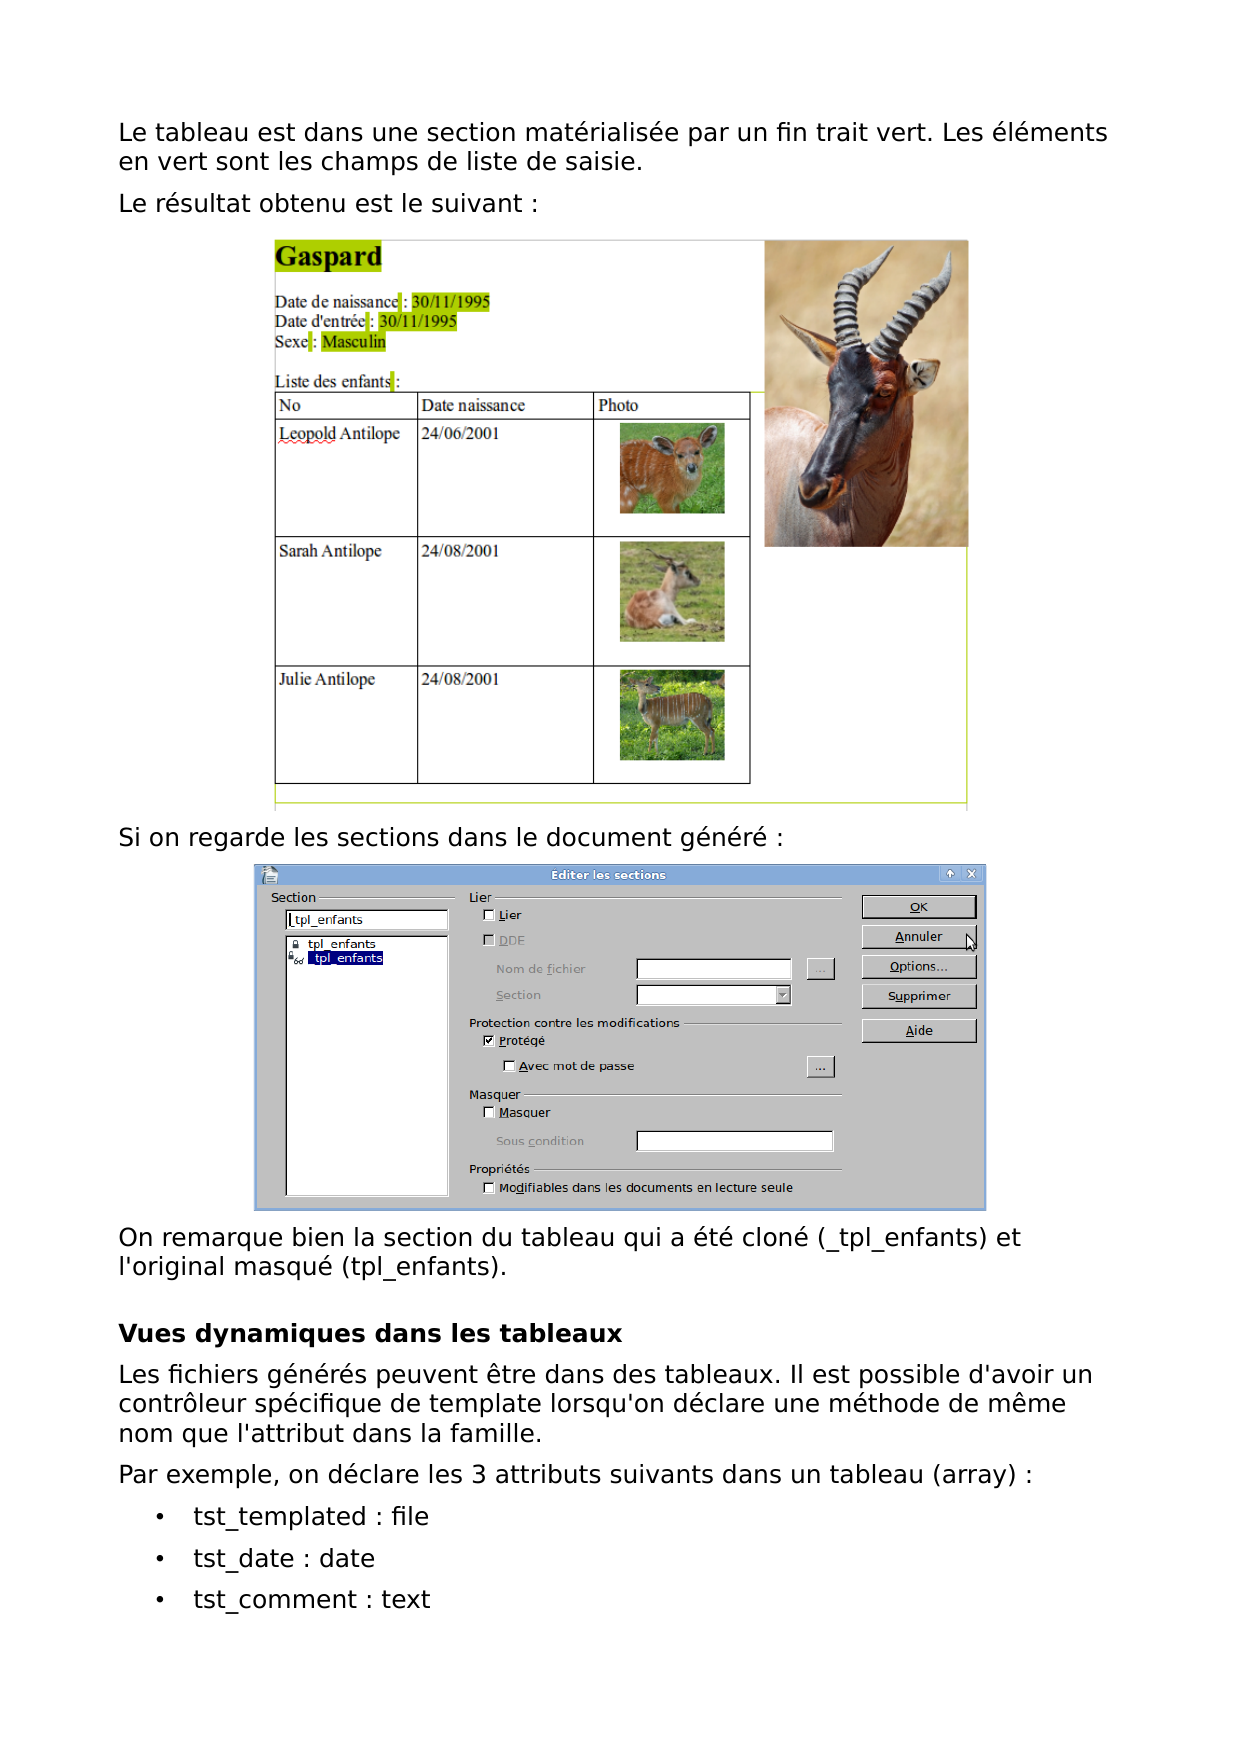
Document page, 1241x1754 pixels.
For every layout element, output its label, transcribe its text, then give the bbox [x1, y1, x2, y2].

list tst_comment : text [156, 1586, 1122, 1615]
text On remarque bien la section du tableau qui a été cloné (_tpl_enfants) et l'original masqué (tpl_enfants). [118, 1223, 1122, 1281]
subtitle Vues dynamiques dans les tableaux [118, 1319, 1122, 1348]
list tst_date : date [156, 1544, 1122, 1573]
text Si on regarde les sections dans le document généré : [118, 823, 1122, 852]
text Par exemple, on déclare les 3 attributs suivants dans un tableau (array) : [118, 1461, 1122, 1490]
text Les fichiers générés peuvent être dans des tableaux. Il est possible d'avoir un contrôleur spécifique de template lorsqu'on déclare une méthode de même nom que l'attribut dans la famille. [118, 1361, 1122, 1448]
text Le tableau est dans une section matérialisée par un fin trait vert. Les éléments en vert sont les champs de liste de saisie. [118, 118, 1122, 176]
text Le résultat obtenu est le suivant : [118, 189, 1122, 218]
picture [265, 230, 975, 811]
list tst_templated : file [156, 1502, 1122, 1531]
picture [253, 864, 987, 1211]
